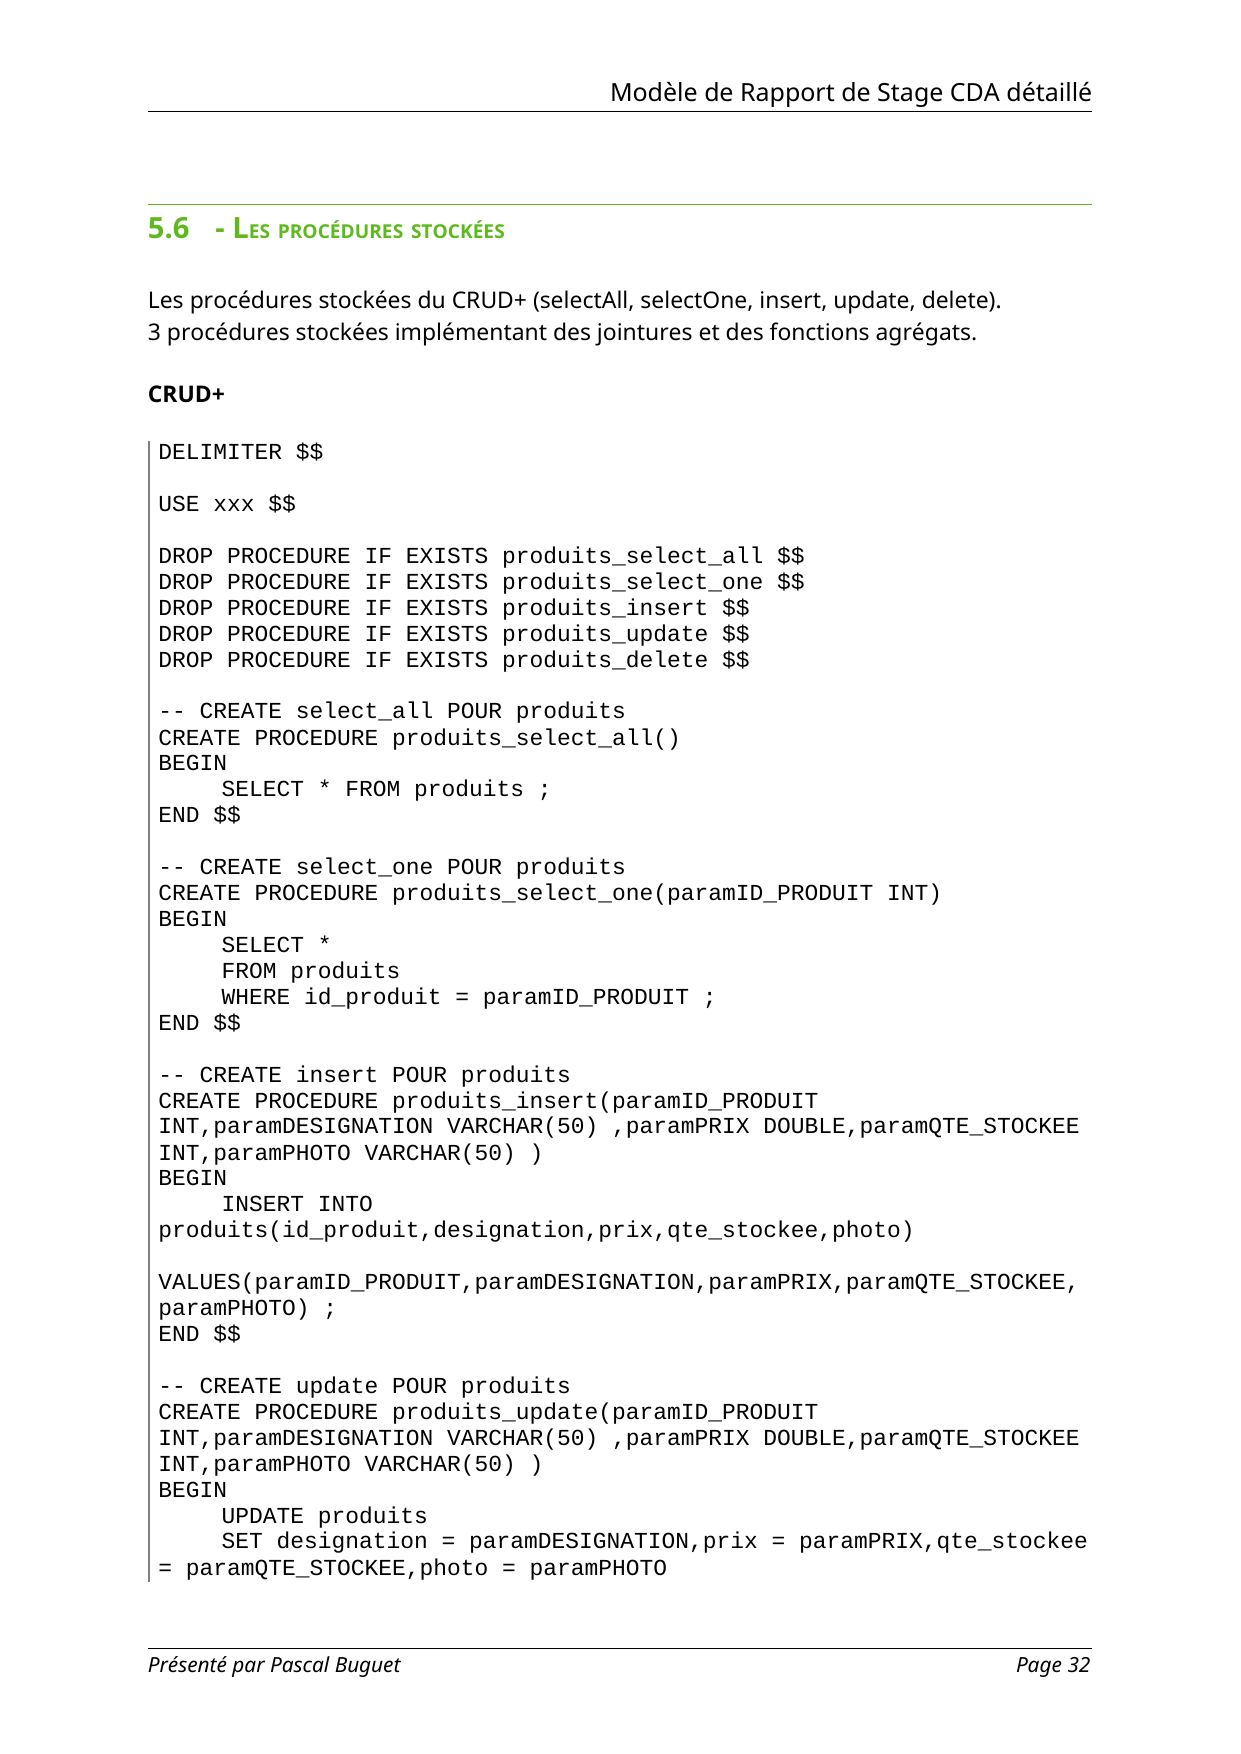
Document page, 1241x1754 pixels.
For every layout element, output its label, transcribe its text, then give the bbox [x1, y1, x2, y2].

text DELIMITER $$ USE xxx $$ DROP PROCEDURE IF EXISTS produits_select_all $$ DROP PROCEDURE IF EXISTS produits_select_one $$ DROP PROCEDURE IF EXISTS produits_insert $$ DROP PROCEDURE IF EXISTS produits_update $$ DROP PROCEDURE IF EXISTS produits_delete $$ -- CREATE select_all POUR produits CREATE PROCEDURE produits_select_all() BEGIN SELECT * FROM produits ; END $$ -- CREATE select_one POUR produits CREATE PROCEDURE produits_select_one(paramID_PRODUIT INT) BEGIN SELECT * FROM produits WHERE id_produit = paramID_PRODUIT ; END $$ -- CREATE insert POUR produits CREATE PROCEDURE produits_insert(paramID_PRODUIT INT,paramDESIGNATION VARCHAR(50) ,paramPRIX DOUBLE,paramQTE_STOCKEE INT,paramPHOTO VARCHAR(50) ) BEGIN INSERT INTO produits(id_produit,designation,prix,qte_stockee,photo) VALUES(paramID_PRODUIT,paramDESIGNATION,paramPRIX,paramQTE_STOCKEE,paramPHOTO) ; END $$ -- CREATE update POUR produits CREATE PROCEDURE produits_update(paramID_PRODUIT INT,paramDESIGNATION VARCHAR(50) ,paramPRIX DOUBLE,paramQTE_STOCKEE INT,paramPHOTO VARCHAR(50) ) BEGIN UPDATE produits SET designation = paramDESIGNATION,prix = paramPRIX,qte_stockee = paramQTE_STOCKEE,photo = paramPHOTO [150, 441, 1092, 1582]
text CRUD+ [148, 378, 1092, 409]
text 3 procédures stockées implémentant des jointures et des fonctions agrégats. [148, 316, 1092, 347]
subtitle - Les procédures stockées [148, 205, 1092, 247]
text Les procédures stockées du CRUD+ (selectAll, selectOne, insert, update, delete). [148, 284, 1092, 316]
